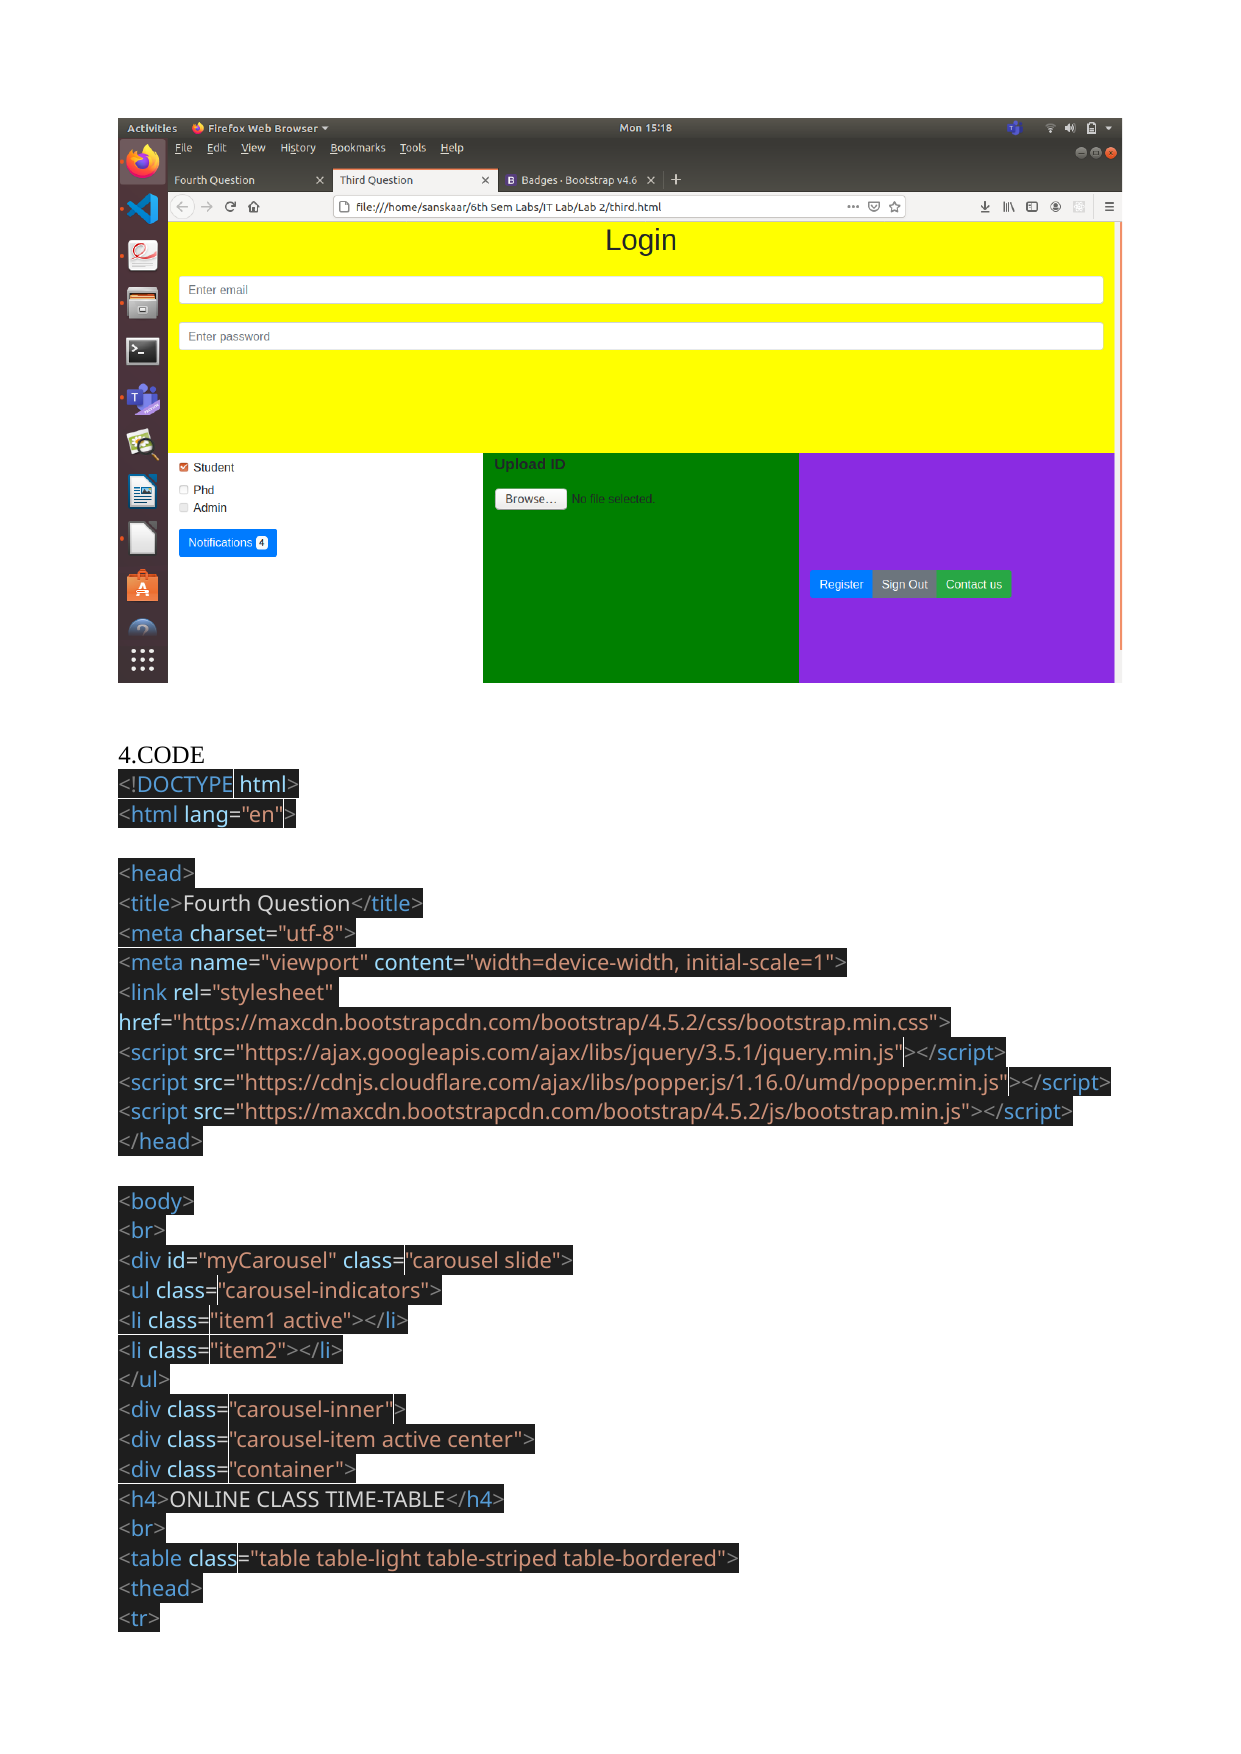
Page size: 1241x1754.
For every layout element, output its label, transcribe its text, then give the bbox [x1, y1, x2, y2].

text <!DOCTYPE html> [118, 769, 1122, 798]
text <li class="item2"></li> [118, 1334, 1122, 1364]
text <li class="item1 active"></li> [118, 1305, 1122, 1334]
text <h4>ONLINE CLASS TIME-TABLE</h4> [118, 1483, 1122, 1513]
text <script src="https://maxcdn.bootstrapcdn.com/bootstrap/4.5.2/js/bootstrap.min.js"></script> [118, 1096, 1122, 1126]
text </ul> [118, 1364, 1122, 1394]
text <head> [118, 858, 1122, 888]
text <tr> [118, 1603, 1122, 1632]
text <link rel="stylesheet" href="https://maxcdn.bootstrapcdn.com/bootstrap/4.5.2/css/bootstrap.min.css"> [118, 977, 1122, 1037]
text <title>Fourth Question</title> [118, 888, 1122, 918]
picture [118, 118, 1123, 683]
text <html lang="en"> [118, 798, 1122, 828]
text <br> [118, 1513, 1122, 1543]
text <table class="table table-light table-striped table-bordered"> [118, 1543, 1122, 1573]
text 4.CODE [118, 740, 1122, 769]
text <script src="https://ajax.googleapis.com/ajax/libs/jquery/3.5.1/jquery.min.js"></script> [118, 1037, 1122, 1067]
text <div id="myCarousel" class="carousel slide"> [118, 1245, 1122, 1275]
text <div class="carousel-item active center"> [118, 1424, 1122, 1454]
text <meta charset="utf-8"> [118, 918, 1122, 947]
text <ul class="carousel-indicators"> [118, 1275, 1122, 1305]
text </head> [118, 1126, 1122, 1156]
text <div class="carousel-inner"> [118, 1394, 1122, 1424]
text <body> [118, 1186, 1122, 1215]
text <br> [118, 1215, 1122, 1245]
text <meta name="viewport" content="width=device-width, initial-scale=1"> [118, 947, 1122, 977]
text <thead> [118, 1573, 1122, 1603]
text <script src="https://cdnjs.cloudflare.com/ajax/libs/popper.js/1.16.0/umd/popper.min.js"></script> [118, 1067, 1122, 1096]
text <div class="container"> [118, 1454, 1122, 1483]
